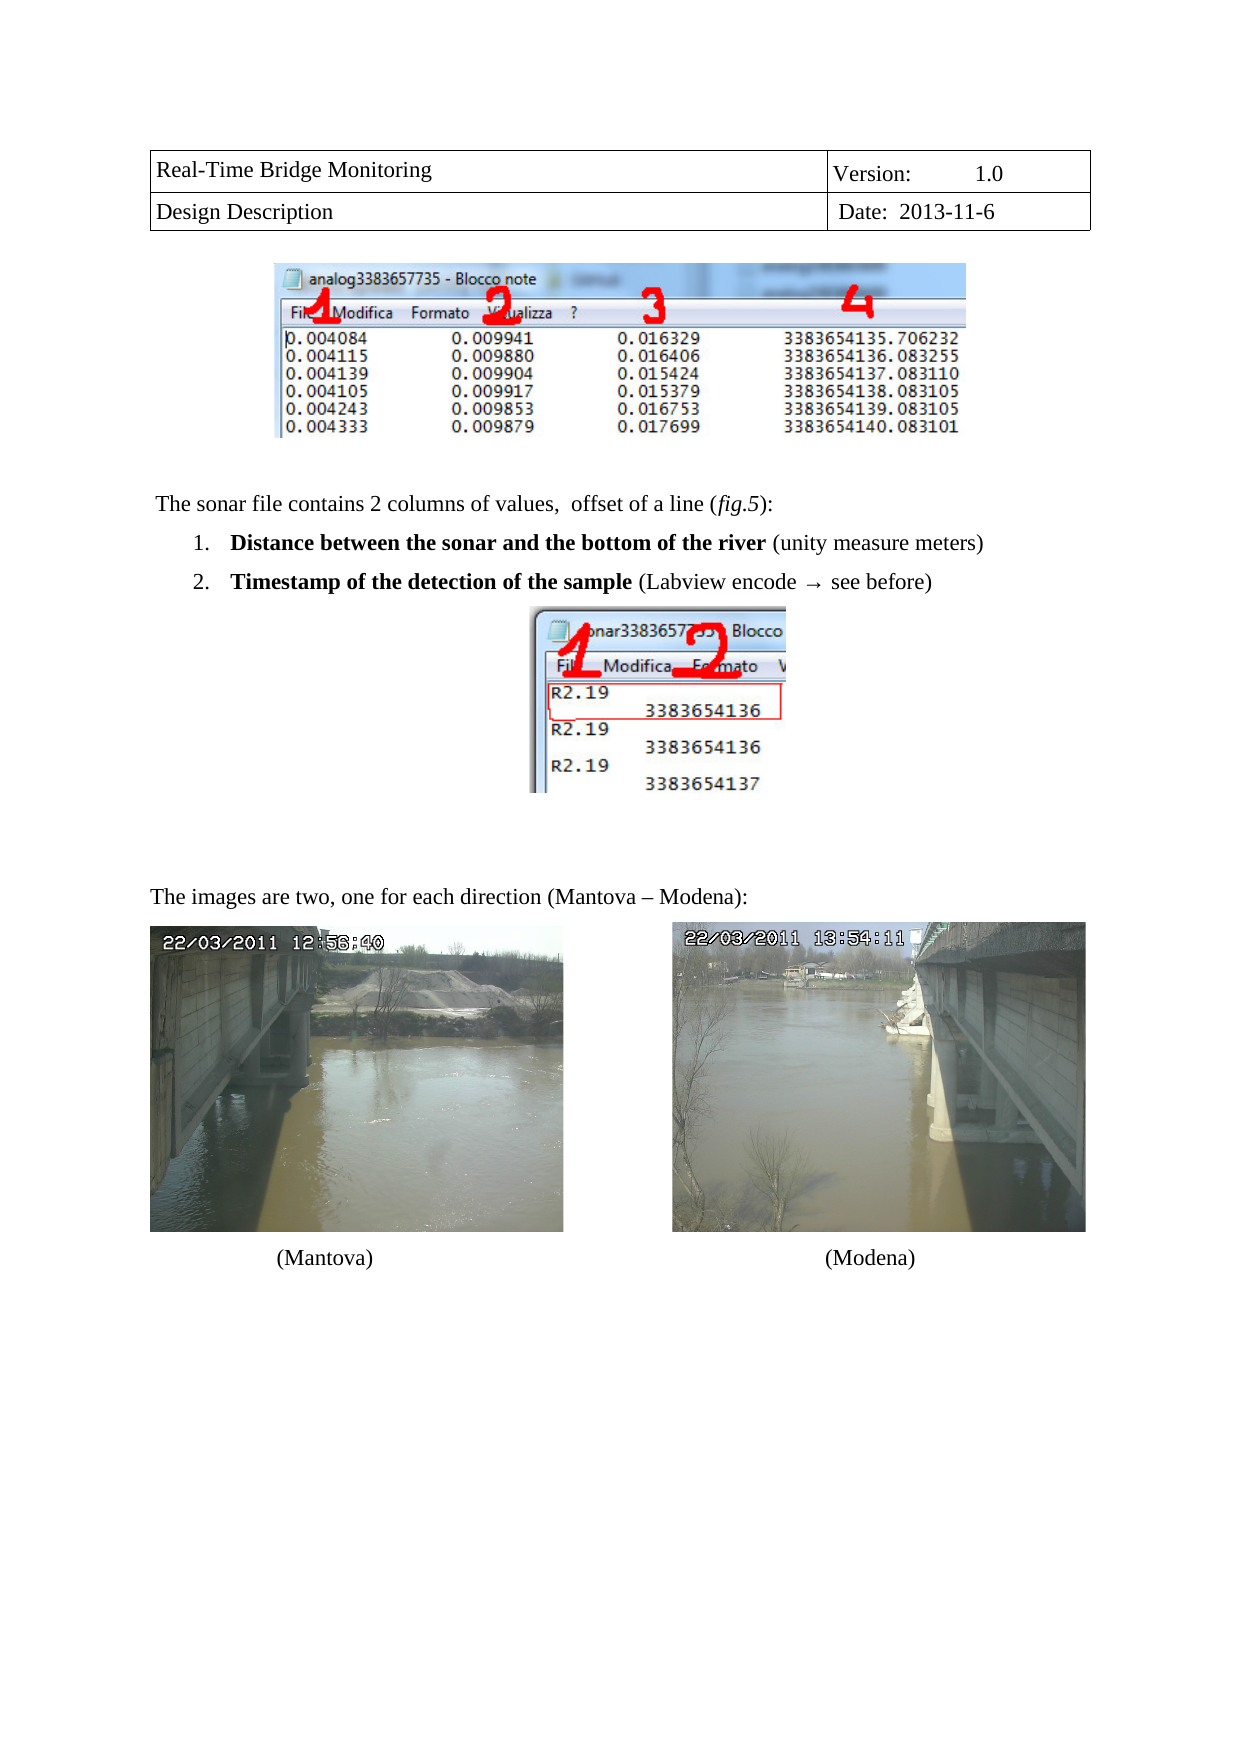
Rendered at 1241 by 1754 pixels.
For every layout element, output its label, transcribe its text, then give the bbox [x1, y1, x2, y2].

picture [672, 922, 1086, 1232]
list Timestamp of the detection of the sample (Labview encode → see before) [193, 568, 1090, 594]
picture [150, 926, 564, 1232]
text The sonar file contains 2 columns of values, offset of a line (fig.5): [155, 490, 1090, 517]
picture [529, 606, 786, 793]
picture [274, 263, 966, 438]
text The images are two, one for each direction (Mantova – Modena): [150, 883, 1090, 909]
text (Mantova) (Modena) [150, 1244, 1090, 1271]
list Distance between the sonar and the bottom of the river (unity measure meters) [193, 529, 1090, 555]
